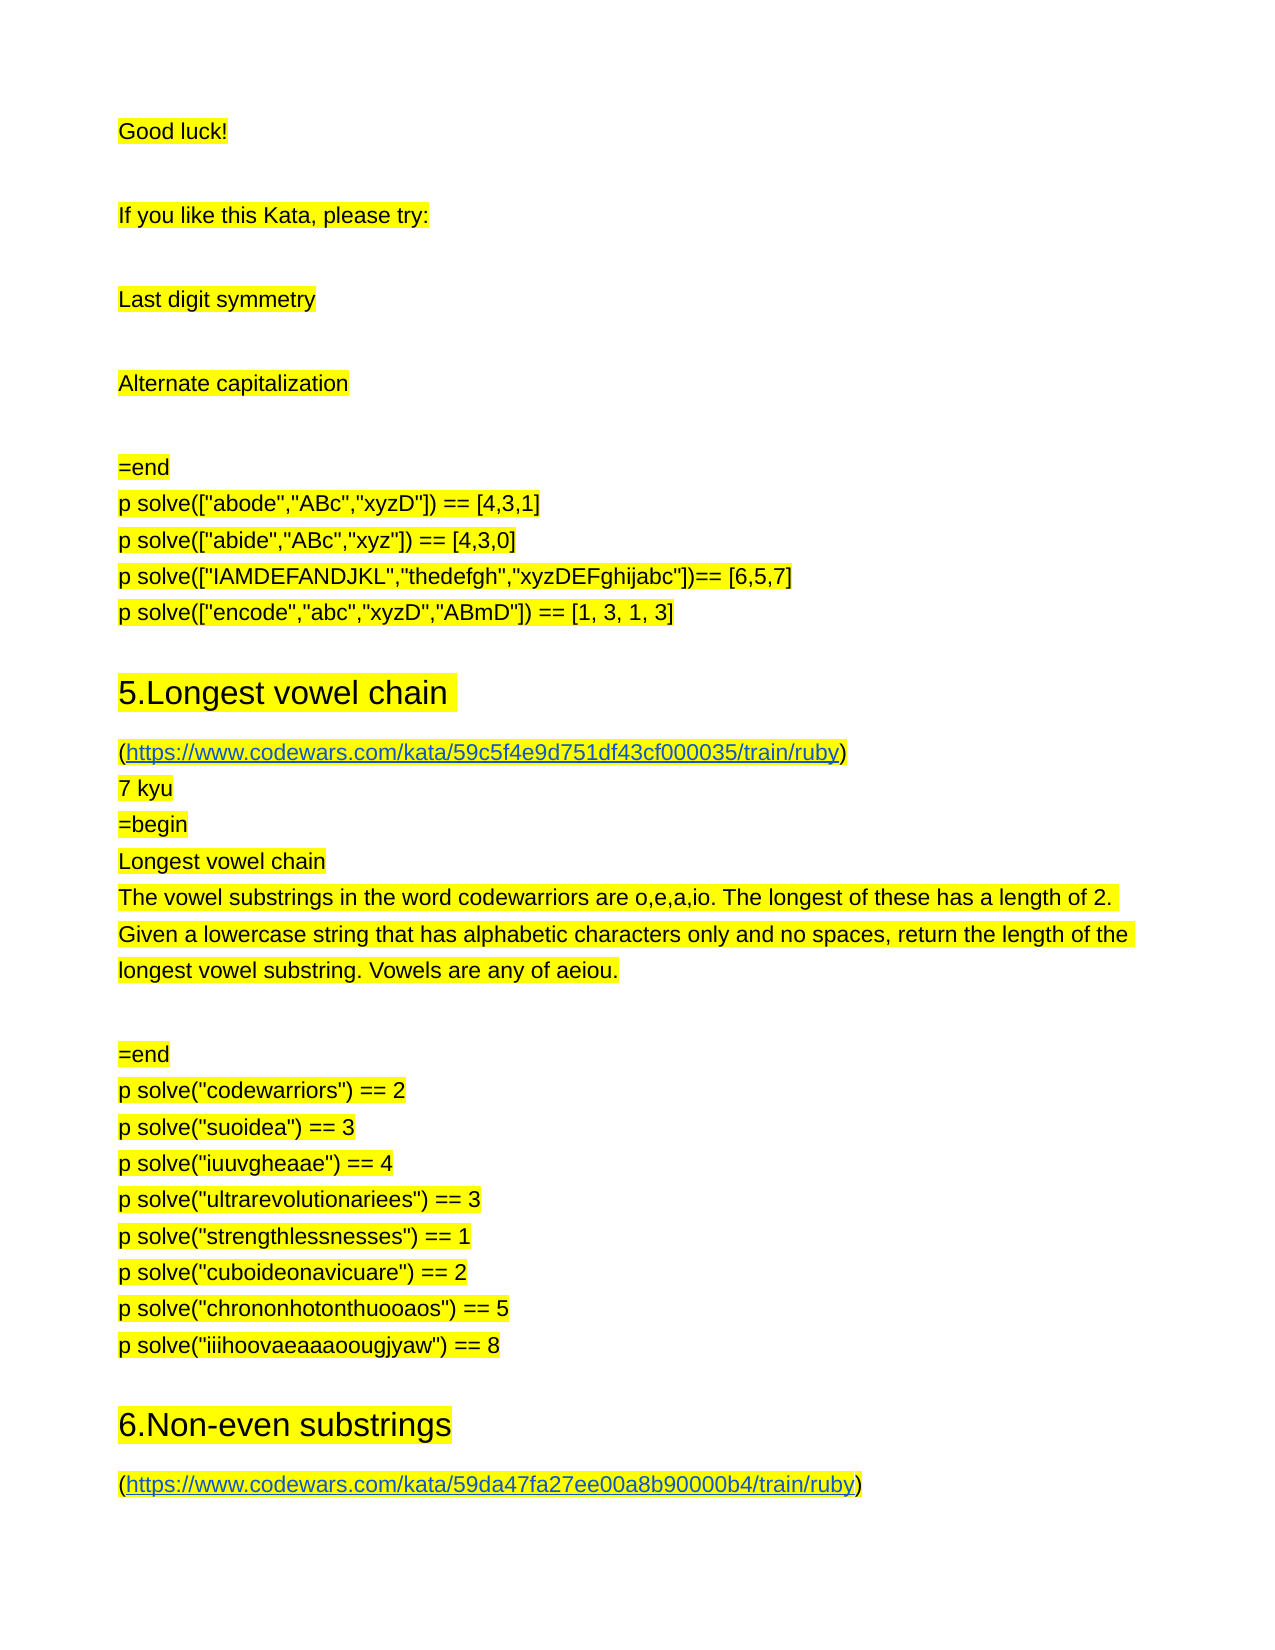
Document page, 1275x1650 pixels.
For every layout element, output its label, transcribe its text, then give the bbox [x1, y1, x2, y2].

subtitle 5.Longest vowel chain [118, 673, 1157, 712]
text =begin [118, 811, 1157, 838]
subtitle 6.Non-even substrings [118, 1406, 1157, 1444]
text p solve(["abode","ABc","xyzD"]) == [4,3,1] [118, 490, 1157, 517]
text p solve("iuuvgheaae") == 4 [118, 1150, 1157, 1176]
text p solve("ultrarevolutionariees") == 3 [118, 1186, 1157, 1213]
text Longest vowel chain [118, 848, 1157, 874]
text p solve("suoidea") == 3 [118, 1113, 1157, 1140]
text The vowel substrings in the word codewarriors are o,e,a,io. The longest of these has a length of 2. Given a lowercase string that has alphabetic characters only and no spaces, return the length of the longest vowel substring. Vowels are any of aeiou. [118, 884, 1157, 983]
text Good luck! [118, 118, 1157, 144]
text p solve("iiihoovaeaaaoougjyaw") == 8 [118, 1332, 1157, 1358]
text p solve(["abide","ABc","xyz"]) == [4,3,0] [118, 527, 1157, 553]
text p solve("chrononhotonthuooaos") == 5 [118, 1295, 1157, 1322]
text Alternate capitalization [118, 370, 1157, 396]
text p solve("codewarriors") == 2 [118, 1077, 1157, 1103]
text If you like this Kata, please try: [118, 202, 1157, 228]
text Last digit symmetry [118, 286, 1157, 312]
text =end [118, 1041, 1157, 1067]
text =end [118, 454, 1157, 480]
text p solve("strengthlessnesses") == 1 [118, 1223, 1157, 1249]
text p solve(["encode","abc","xyzD","ABmD"]) == [1, 3, 1, 3] [118, 599, 1157, 626]
text p solve("cuboideonavicuare") == 2 [118, 1259, 1157, 1285]
text 7 kyu [118, 775, 1157, 801]
text (https://www.codewars.com/kata/59c5f4e9d751df43cf000035/train/ruby) [118, 739, 1157, 765]
text p solve(["IAMDEFANDJKL","thedefgh","xyzDEFghijabc"])== [6,5,7] [118, 563, 1157, 589]
text (https://www.codewars.com/kata/59da47fa27ee00a8b90000b4/train/ruby) [118, 1471, 1157, 1497]
